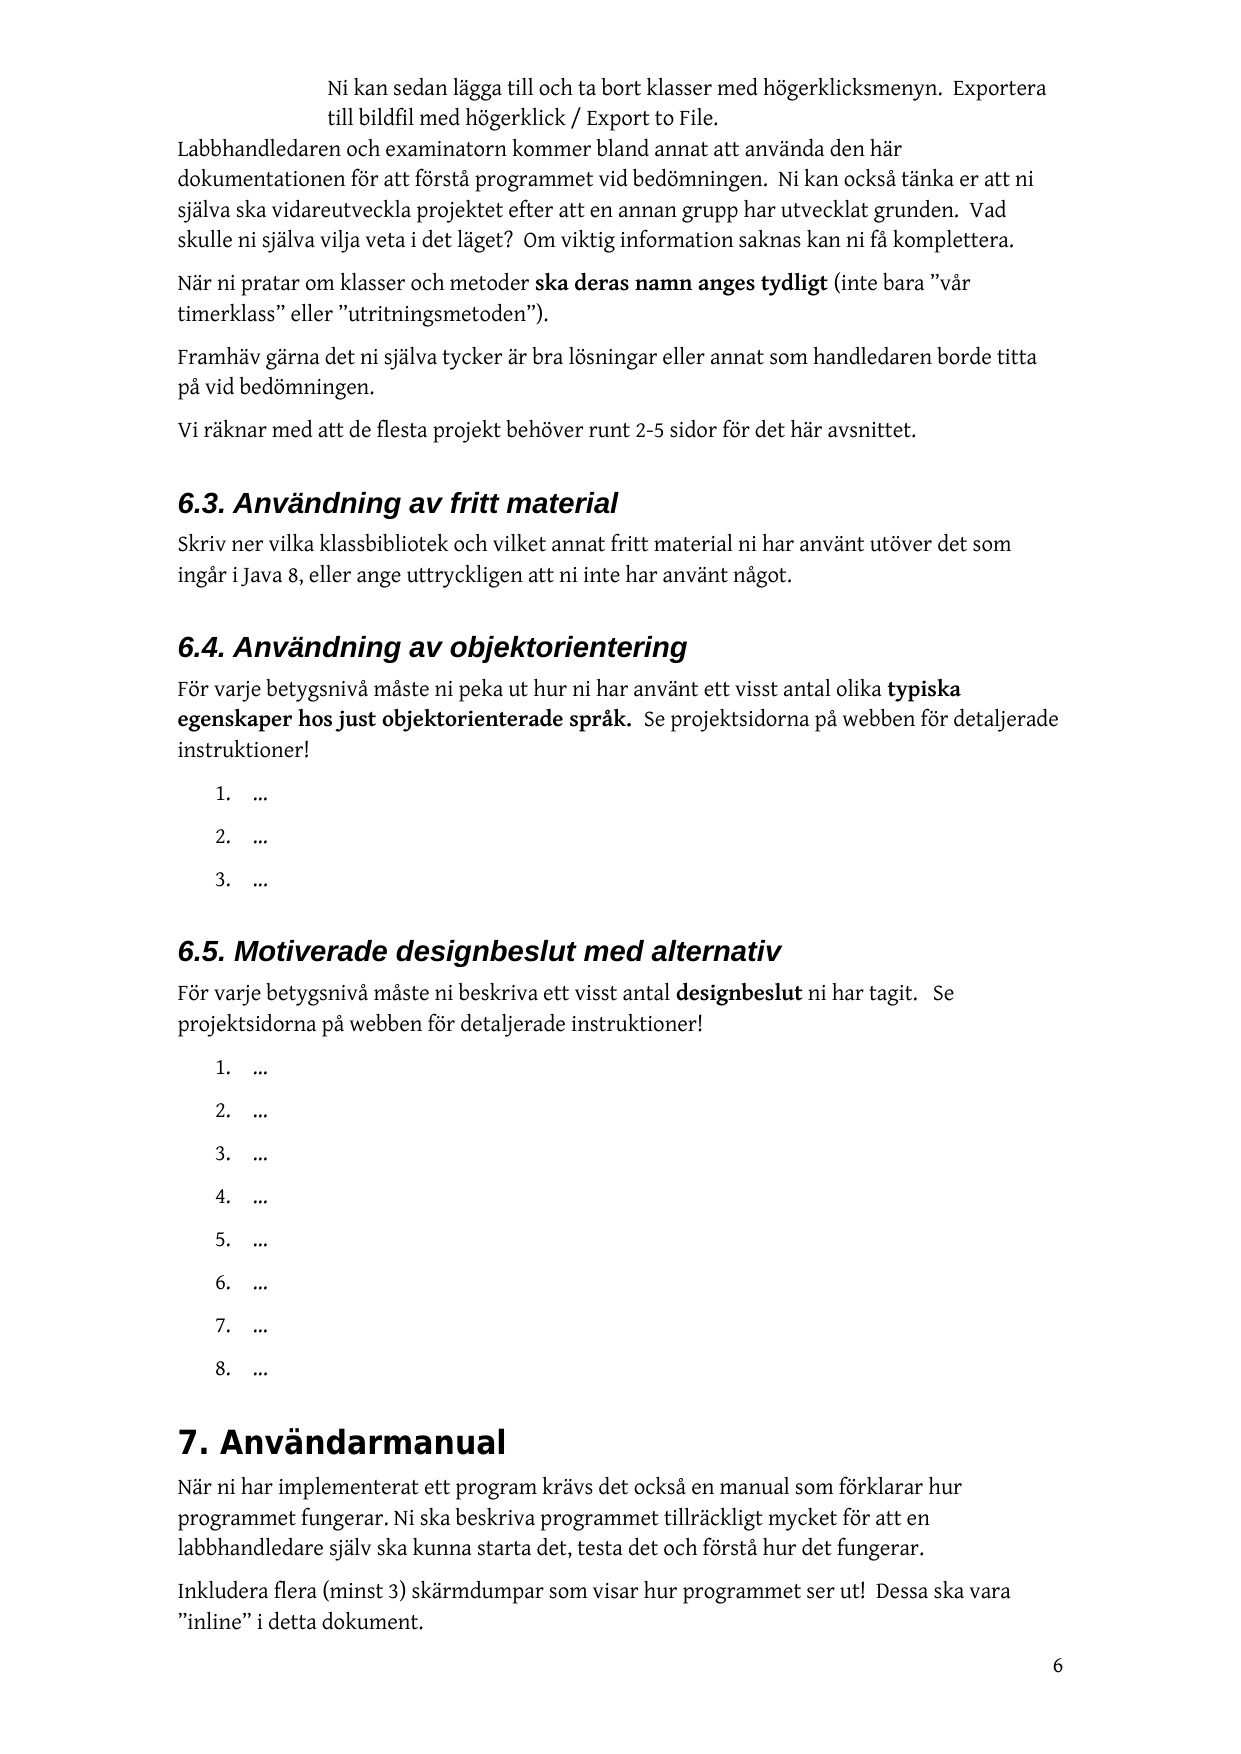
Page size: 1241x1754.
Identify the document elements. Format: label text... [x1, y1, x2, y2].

text Inkludera flera (minst 3) skärmdumpar som visar hur programmet ser ut! Dessa ska vara ”inline” i detta dokument. [177, 1579, 1063, 1636]
subtitle 6.4. Användning av objektorientering [177, 630, 1063, 664]
list … [215, 823, 1063, 850]
subtitle 6.5. Motiverade designbeslut med alternativ [177, 934, 1063, 968]
text För varje betygsnivå måste ni beskriva ett visst antal designbeslut ni har tagit. Se projektsidorna på webben för detaljerade instruktioner! [177, 981, 1063, 1038]
list … [215, 1312, 1063, 1339]
list … [215, 1054, 1063, 1081]
list … [215, 1140, 1063, 1167]
list … [215, 1226, 1063, 1253]
text För varje betygsnivå måste ni peka ut hur ni har använt ett visst antal olika typiska egenskaper hos just objektorienterade språk. Se projektsidorna på webben för detaljerade instruktioner! [177, 676, 1063, 764]
subtitle 7. Användarmanual [177, 1423, 1063, 1462]
text När ni har implementerat ett program krävs det också en manual som förklarar hur programmet fungerar. Ni ska beskriva programmet tillräckligt mycket för att en labbhandledare själv ska kunna starta det, testa det och förstå hur det fungerar. [177, 1474, 1063, 1562]
list ... [215, 866, 1063, 893]
text Skriv ner vilka klassbibliotek och vilket annat fritt material ni har använt utöver det som ingår i Java 8, eller ange uttryckligen att ni inte har använt något. [177, 532, 1063, 589]
text Vi räknar med att de flesta projekt behöver runt 2-5 sidor för det här avsnittet. [177, 418, 1063, 444]
text Labbhandledaren och examinatorn kommer bland annat att använda den här dokumentationen för att förstå programmet vid bedömningen. Ni kan också tänka er att ni själva ska vidareutveckla projektet efter att en annan grupp har utvecklat grunden. Vad skulle ni själva vilja veta i det läget? Om viktig information saknas kan ni få komplettera. [177, 136, 1063, 254]
text När ni pratar om klasser och metoder ska deras namn anges tydligt (inte bara ”vår timerklass” eller ”utritningsmetoden”). [177, 271, 1063, 328]
list … [215, 1097, 1063, 1124]
list Ni kan sedan lägga till och ta bort klasser med högerklicksmenyn. Exportera till bildfil med högerklick / Export to File. [290, 75, 1063, 132]
list … [215, 1269, 1063, 1296]
list … [215, 1183, 1063, 1210]
list … [215, 780, 1063, 807]
text Framhäv gärna det ni själva tycker är bra lösningar eller annat som handledaren borde titta på vid bedömningen. [177, 344, 1063, 401]
subtitle 6.3. Användning av fritt material [177, 486, 1063, 519]
list ... [215, 1355, 1063, 1382]
